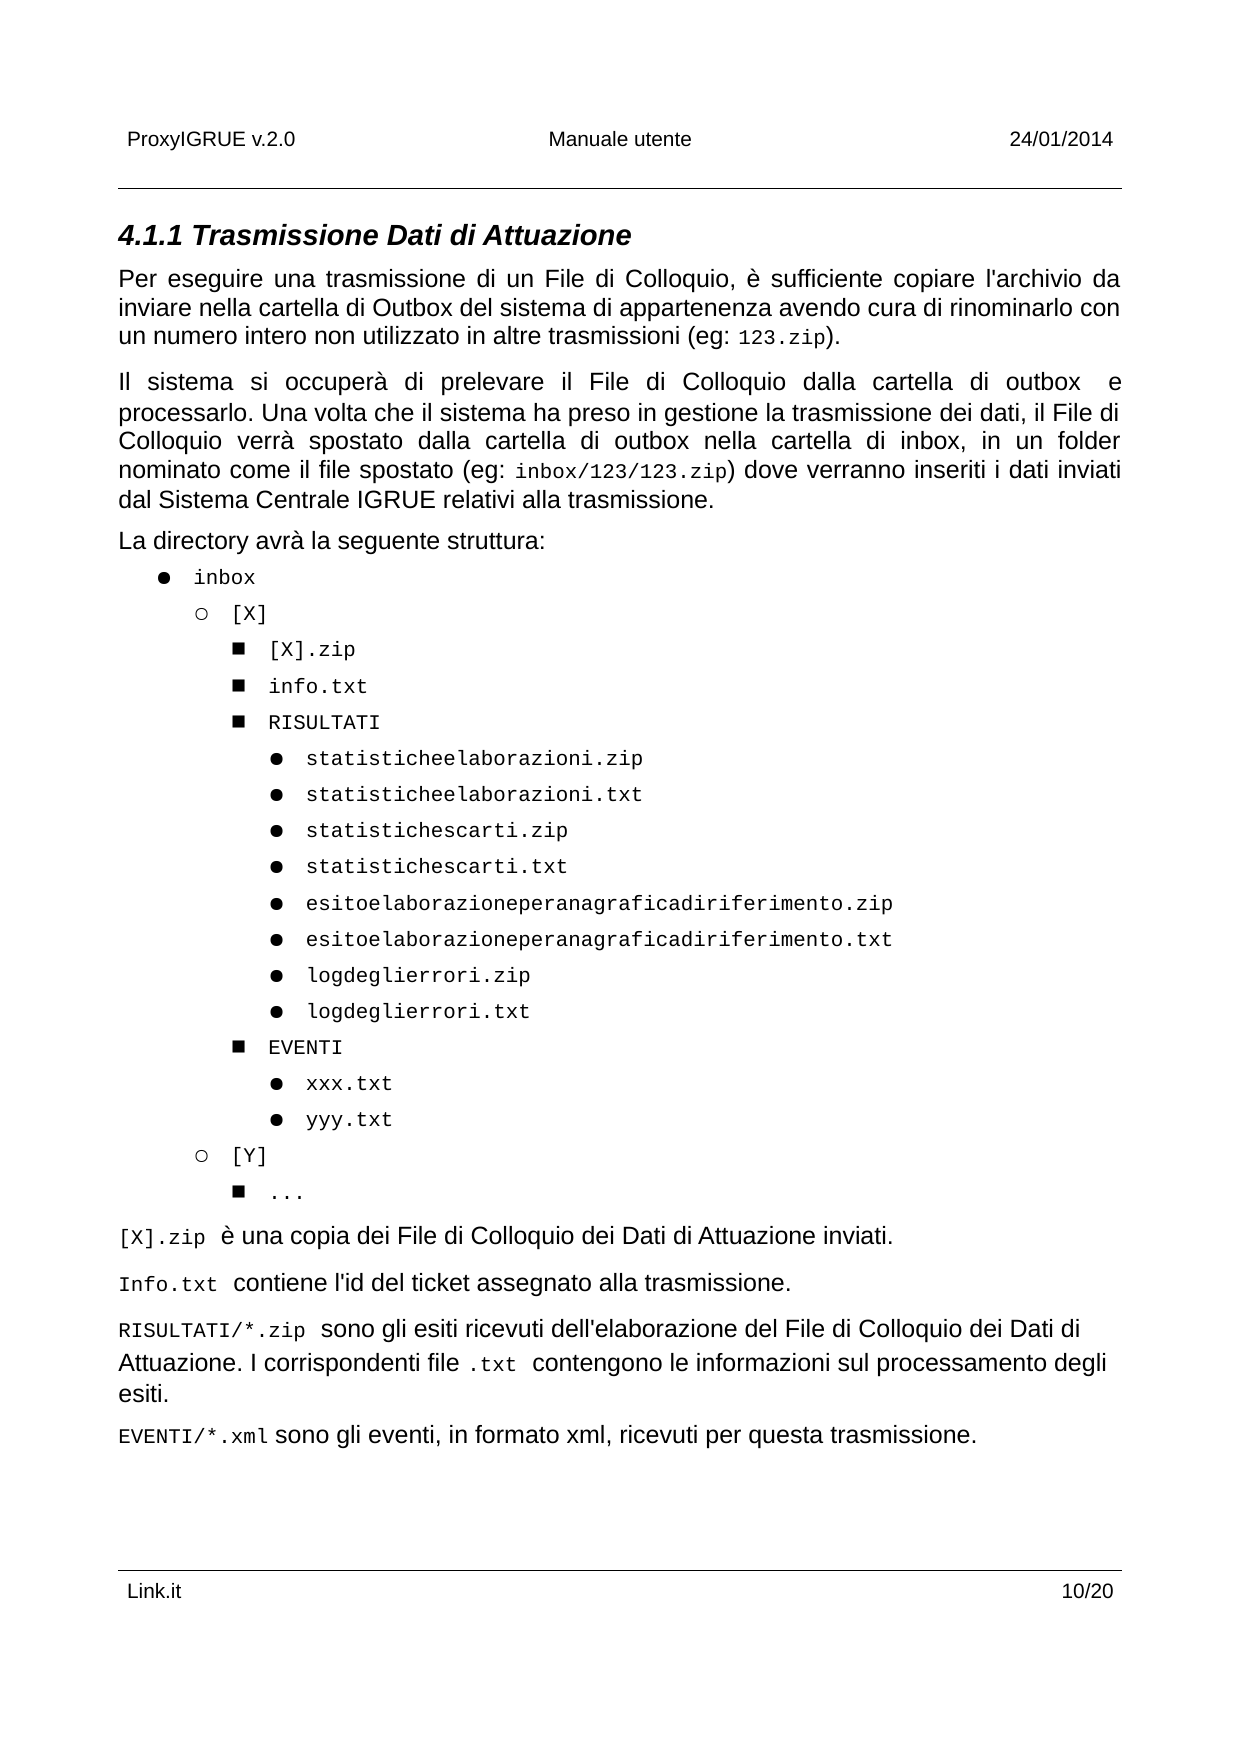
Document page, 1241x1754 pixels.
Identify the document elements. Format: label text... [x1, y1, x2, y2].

list logdeglierrori.txt [268, 1001, 1122, 1024]
list statisticheelaborazioni.txt [268, 784, 1122, 808]
list ... [231, 1182, 1122, 1205]
list statisticheelaborazioni.zip [268, 748, 1122, 772]
list logdeglierrori.zip [268, 965, 1122, 988]
list [X].zip [231, 639, 1122, 663]
text Il sistema si occuperà di prelevare il File di Colloquio dalla cartella di outbox e processarlo. Una volta che il sistema ha preso in gestione la trasmissione dei dati, il File di Colloquio verrà spostato dalla cartella di outbox nella cartella di inbox, in un folder nominato come il file spostato (eg: inbox/123/123.zip) dove verranno inseriti i dati inviati dal Sistema Centrale IGRUE relativi alla trasmissione. [118, 363, 1122, 513]
text Per eseguire una trasmissione di un File di Colloquio, è sufficiente copiare l'archivio da inviare nella cartella di Outbox del sistema di appartenenza avendo cura di rinominarlo con un numero intero non utilizzato in altre trasmissioni (eg: 123.zip). [118, 264, 1122, 351]
list xxx.txt [268, 1073, 1122, 1097]
list esitoelaborazioneperanagraficadiriferimento.txt [268, 929, 1122, 952]
text [X].zip è una copia dei File di Colloquio dei Dati di Attuazione inviati. [118, 1218, 1122, 1252]
list [Y] [193, 1146, 1122, 1169]
list inbox [156, 567, 1122, 591]
list info.txt [231, 676, 1122, 699]
text RISULTATI/*.zip sono gli esiti ricevuti dell'elaborazione del File di Colloquio dei Dati di Attuazione. I corrispondenti file .txt contengono le informazioni sul processamento degli esiti. [118, 1311, 1122, 1408]
list RISULTATI [231, 712, 1122, 735]
list [X] [193, 603, 1122, 627]
list statistichescarti.zip [268, 820, 1122, 844]
text La directory avrà la seguente struttura: [118, 526, 1122, 555]
list statistichescarti.txt [268, 856, 1122, 880]
list EVENTI [231, 1037, 1122, 1061]
text EVENTI/*.xml sono gli eventi, in formato xml, ricevuti per questa trasmissione. [118, 1420, 1122, 1450]
text Info.txt contiene l'id del ticket assegnato alla trasmissione. [118, 1264, 1122, 1298]
subtitle Trasmissione Dati di Attuazione [118, 218, 1122, 251]
list esitoelaborazioneperanagraficadiriferimento.zip [268, 892, 1122, 916]
list yyy.txt [268, 1109, 1122, 1133]
